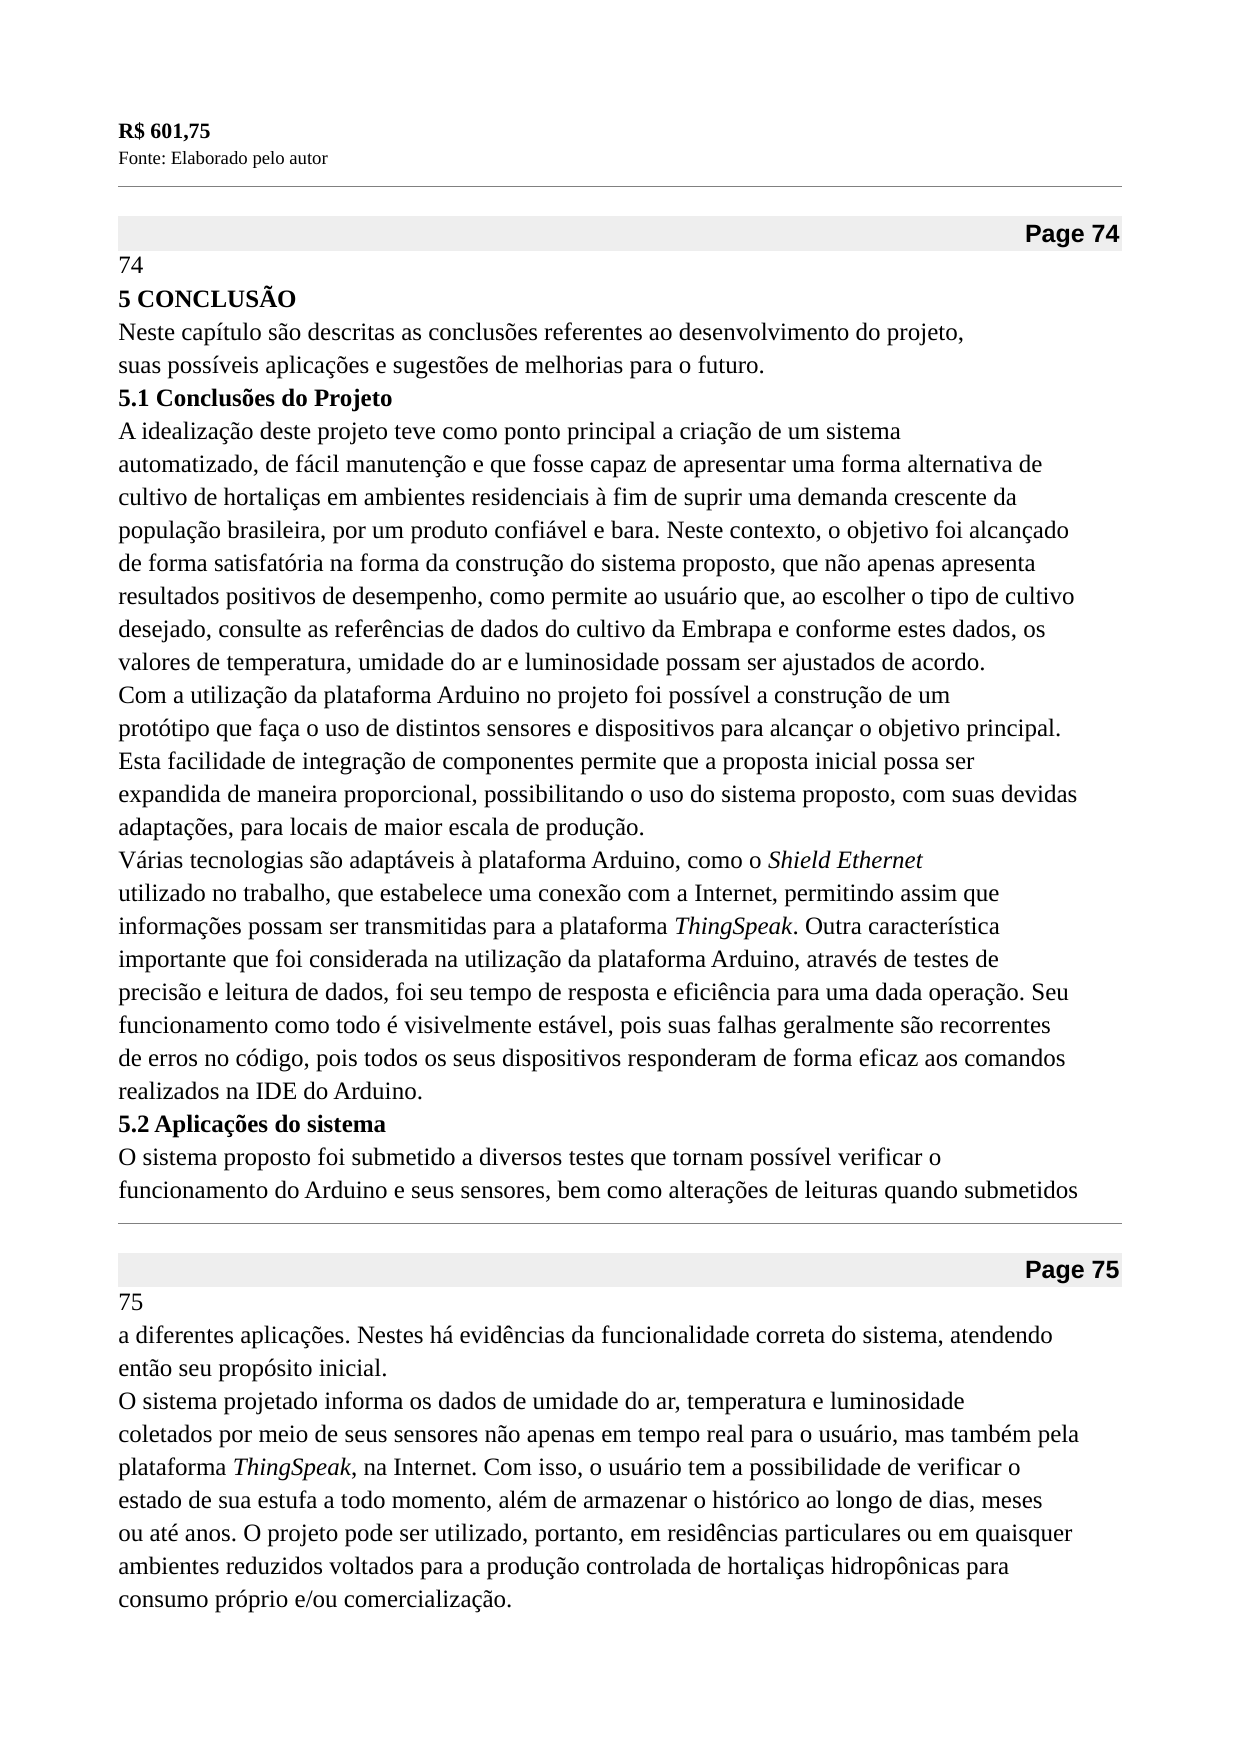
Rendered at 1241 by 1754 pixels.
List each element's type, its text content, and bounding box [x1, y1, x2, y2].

text estado de sua estufa a todo momento, além de armazenar o histórico ao longo de dias, meses [118, 1485, 1122, 1514]
text ambientes reduzidos voltados para a produção controlada de hortaliças hidropônicas para [118, 1551, 1122, 1580]
text 5.2 Aplicações do sistema [118, 1109, 1122, 1138]
text ou até anos. O projeto pode ser utilizado, portanto, em residências particulares ou em quaisquer [118, 1518, 1122, 1547]
text então seu propósito inicial. [118, 1353, 1122, 1382]
text consumo próprio e/ou comercialização. [118, 1584, 1122, 1613]
text coletados por meio de seus sensores não apenas em tempo real para o usuário, mas também pela [118, 1419, 1122, 1448]
text Com a utilização da plataforma Arduino no projeto foi possível a construção de um [118, 680, 1122, 709]
text funcionamento como todo é visivelmente estável, pois suas falhas geralmente são recorrentes [118, 1010, 1122, 1039]
text A idealização deste projeto teve como ponto principal a criação de um sistema [118, 416, 1122, 444]
text protótipo que faça o uso de distintos sensores e dispositivos para alcançar o objetivo principal. [118, 713, 1122, 742]
text Neste capítulo são descritas as conclusões referentes ao desenvolvimento do projeto, [118, 317, 1122, 345]
text 5 CONCLUSÃO [118, 284, 1122, 312]
text desejado, consulte as referências de dados do cultivo da Embrapa e conforme estes dados, os [118, 614, 1122, 643]
text utilizado no trabalho, que estabelece uma conexão com a Internet, permitindo assim que [118, 878, 1122, 907]
text Fonte: Elaborado pelo autor [118, 147, 1122, 169]
table_header Page 74 [118, 216, 1122, 251]
text 75 [118, 1287, 1122, 1316]
text plataforma ThingSpeak, na Internet. Com isso, o usuário tem a possibilidade de verificar o [118, 1452, 1122, 1481]
text O sistema projetado informa os dados de umidade do ar, temperatura e luminosidade [118, 1386, 1122, 1415]
text suas possíveis aplicações e sugestões de melhorias para o futuro. [118, 350, 1122, 378]
text a diferentes aplicações. Nestes há evidências da funcionalidade correta do sistema, atendendo [118, 1320, 1122, 1349]
text de erros no código, pois todos os seus dispositivos responderam de forma eficaz aos comandos [118, 1043, 1122, 1072]
table_header Page 75 [118, 1253, 1122, 1287]
text adaptações, para locais de maior escala de produção. [118, 812, 1122, 841]
text cultivo de hortaliças em ambientes residenciais à fim de suprir uma demanda crescente da [118, 482, 1122, 511]
text automatizado, de fácil manutenção e que fosse capaz de apresentar uma forma alternativa de [118, 449, 1122, 477]
text Esta facilidade de integração de componentes permite que a proposta inicial possa ser [118, 746, 1122, 775]
text população brasileira, por um produto confiável e bara. Neste contexto, o objetivo foi alcançado [118, 515, 1122, 543]
text informações possam ser transmitidas para a plataforma ThingSpeak. Outra característica [118, 911, 1122, 940]
text importante que foi considerada na utilização da plataforma Arduino, através de testes de [118, 944, 1122, 973]
text realizados na IDE do Arduino. [118, 1076, 1122, 1105]
text 5.1 Conclusões do Projeto [118, 383, 1122, 411]
text Várias tecnologias são adaptáveis à plataforma Arduino, como o Shield Ethernet [118, 845, 1122, 874]
text funcionamento do Arduino e seus sensores, bem como alterações de leituras quando submetidos [118, 1175, 1122, 1204]
text expandida de maneira proporcional, possibilitando o uso do sistema proposto, com suas devidas [118, 779, 1122, 808]
text O sistema proposto foi submetido a diversos testes que tornam possível verificar o [118, 1142, 1122, 1171]
text 74 [118, 251, 1122, 279]
text precisão e leitura de dados, foi seu tempo de resposta e eficiência para uma dada operação. Seu [118, 977, 1122, 1006]
text R$ 601,75 [118, 118, 1122, 143]
text resultados positivos de desempenho, como permite ao usuário que, ao escolher o tipo de cultivo [118, 581, 1122, 609]
text de forma satisfatória na forma da construção do sistema proposto, que não apenas apresenta [118, 548, 1122, 577]
text valores de temperatura, umidade do ar e luminosidade possam ser ajustados de acordo. [118, 647, 1122, 676]
